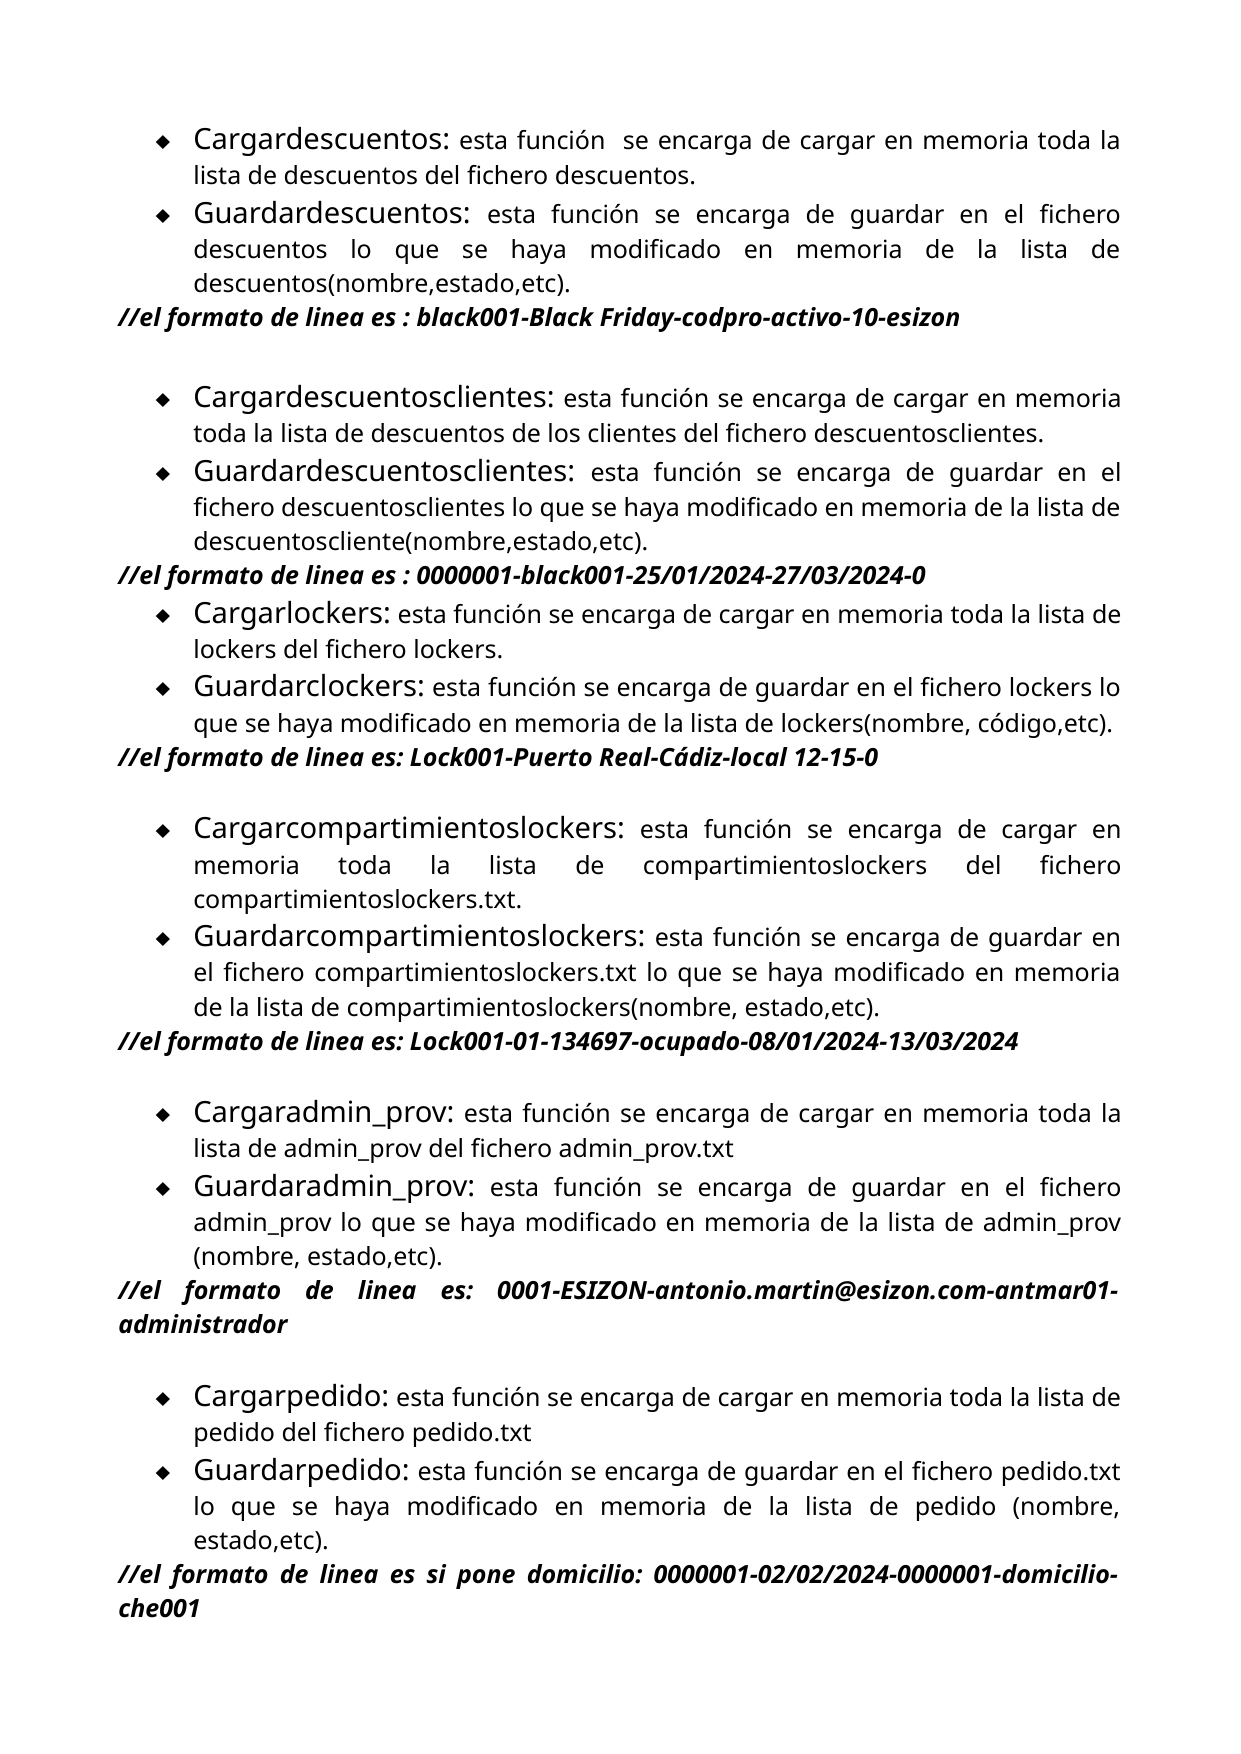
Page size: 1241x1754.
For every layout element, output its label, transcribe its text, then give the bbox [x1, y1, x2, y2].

list Guardardescuentosclientes: esta función se encarga de guardar en el fichero descuentosclientes lo que se haya modificado en memoria de la lista de descuentoscliente(nombre,estado,etc). [156, 450, 1122, 558]
list Cargaradmin_prov: esta función se encarga de cargar en memoria toda la lista de admin_prov del fichero admin_prov.txt [156, 1091, 1122, 1165]
text //el formato de linea es: Lock001-01-134697-ocupado-08/01/2024-13/03/2024 [118, 1023, 1122, 1057]
list Guardarcompartimientoslockers: esta función se encarga de guardar en el fichero compartimientoslockers.txt lo que se haya modificado en memoria de la lista de compartimientoslockers(nombre, estado,etc). [156, 915, 1122, 1023]
text //el formato de linea es: 0001-ESIZON-antonio.martin@esizon.com-antmar01-administrador [118, 1273, 1122, 1341]
list Guardarclockers: esta función se encarga de guardar en el fichero lockers lo que se haya modificado en memoria de la lista de lockers(nombre, código,etc). [156, 666, 1122, 739]
text //el formato de linea es si pone domicilio: 0000001-02/02/2024-0000001-domicilio-che001 [118, 1557, 1122, 1625]
list Guardarpedido: esta función se encarga de guardar en el fichero pedido.txt lo que se haya modificado en memoria de la lista de pedido (nombre, estado,etc). [156, 1449, 1122, 1557]
list Cargarlockers: esta función se encarga de cargar en memoria toda la lista de lockers del fichero lockers. [156, 592, 1122, 666]
list Guardardescuentos: esta función se encarga de guardar en el fichero descuentos lo que se haya modificado en memoria de la lista de descuentos(nombre,estado,etc). [156, 192, 1122, 300]
text //el formato de linea es : black001-Black Friday-codpro-activo-10-esizon [118, 300, 1122, 334]
list Cargarcompartimientoslockers: esta función se encarga de cargar en memoria toda la lista de compartimientoslockers del fichero compartimientoslockers.txt. [156, 808, 1122, 915]
list Cargardescuentos: esta función se encarga de cargar en memoria toda la lista de descuentos del fichero descuentos. [156, 118, 1122, 192]
list Cargarpedido: esta función se encarga de cargar en memoria toda la lista de pedido del fichero pedido.txt [156, 1375, 1122, 1449]
text //el formato de linea es: Lock001-Puerto Real-Cádiz-local 12-15-0 [118, 739, 1122, 773]
text //el formato de linea es : 0000001-black001-25/01/2024-27/03/2024-0 [118, 558, 1122, 592]
list Cargardescuentosclientes: esta función se encarga de cargar en memoria toda la lista de descuentos de los clientes del fichero descuentosclientes. [156, 376, 1122, 450]
list Guardaradmin_prov: esta función se encarga de guardar en el fichero admin_prov lo que se haya modificado en memoria de la lista de admin_prov (nombre, estado,etc). [156, 1165, 1122, 1273]
